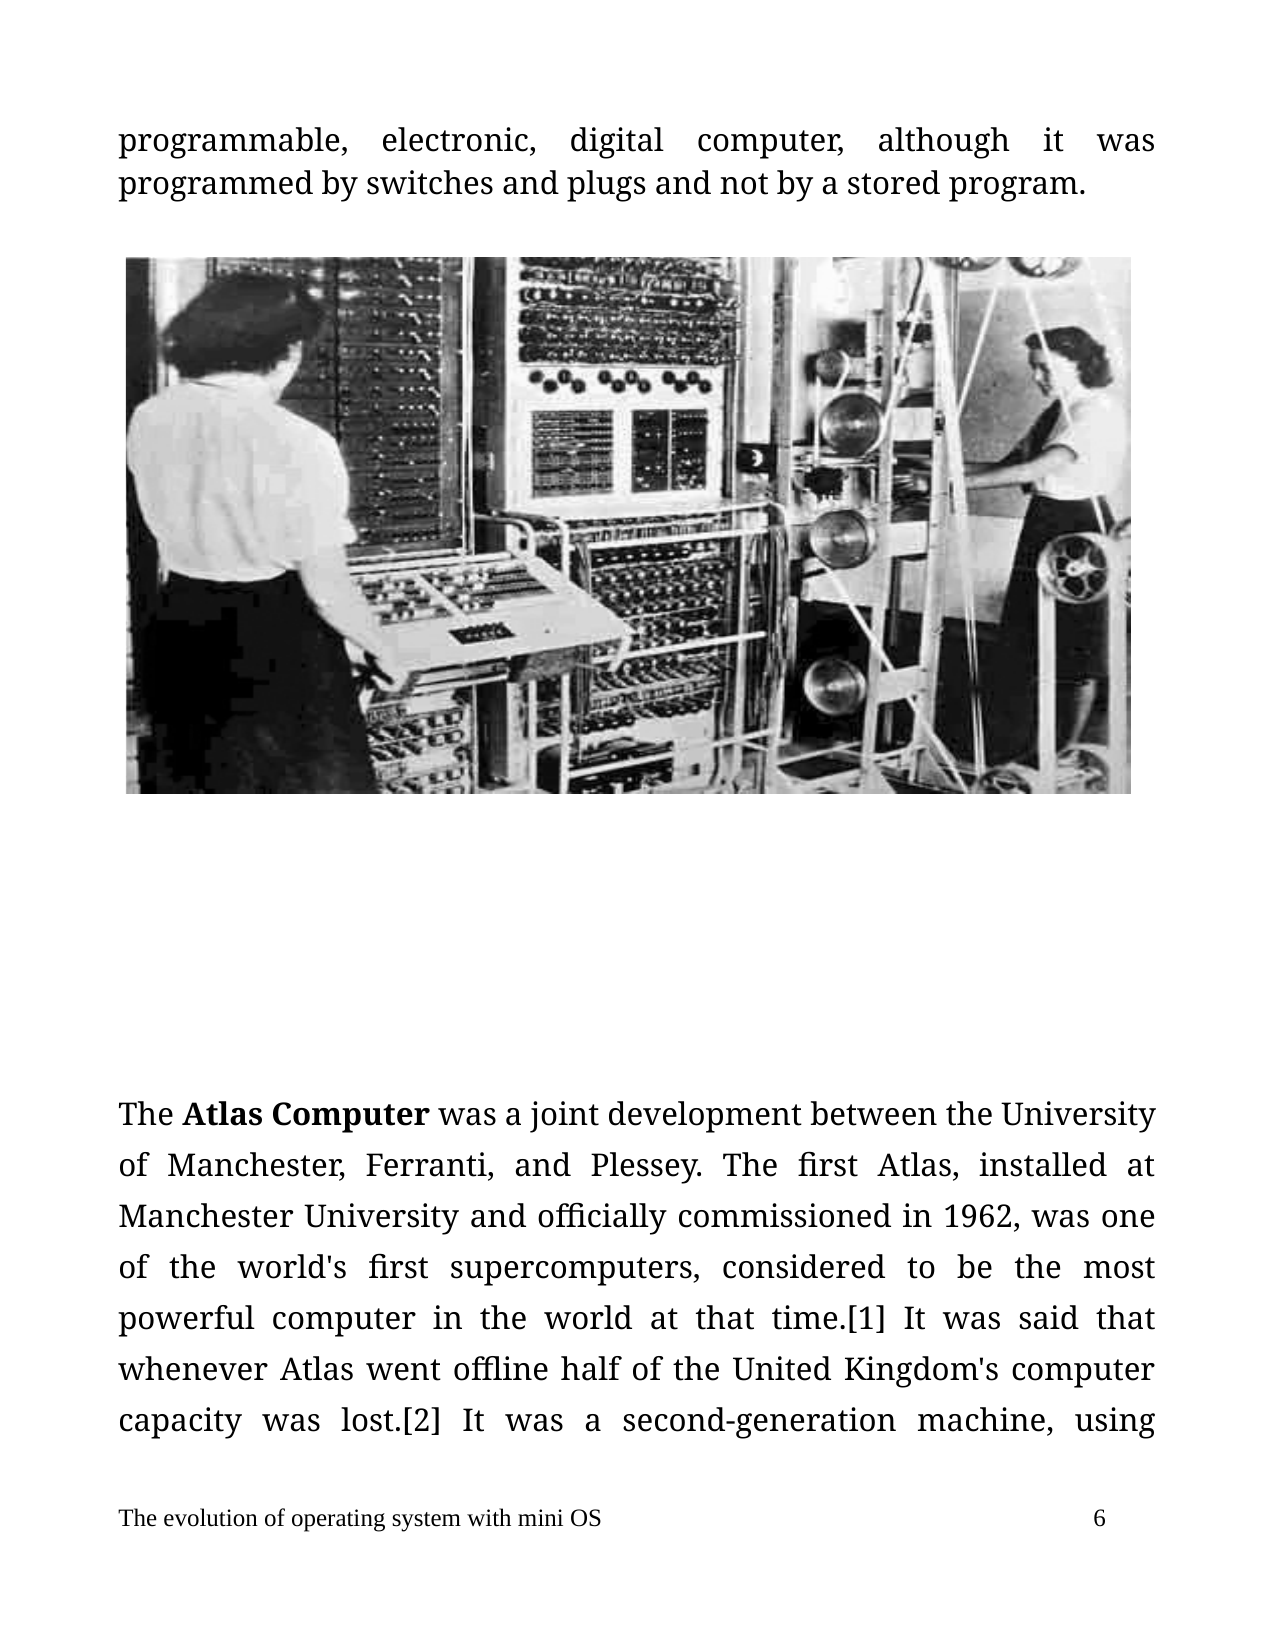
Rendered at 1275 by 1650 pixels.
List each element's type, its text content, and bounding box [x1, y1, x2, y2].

text The Atlas Computer was a joint development between the University of Manchester, Ferranti, and Plessey. The first Atlas, installed at Manchester University and officially commissioned in 1962, was one of the world's first supercomputers, considered to be the most powerful computer in the world at that time.[1] It was said that whenever Atlas went offline half of the United Kingdom's computer capacity was lost.[2] It was a second-generation machine, using [118, 1092, 1157, 1441]
text programmable, electronic, digital computer, although it was programmed by switches and plugs and not by a stored program. [118, 118, 1157, 203]
picture [125, 257, 1131, 794]
